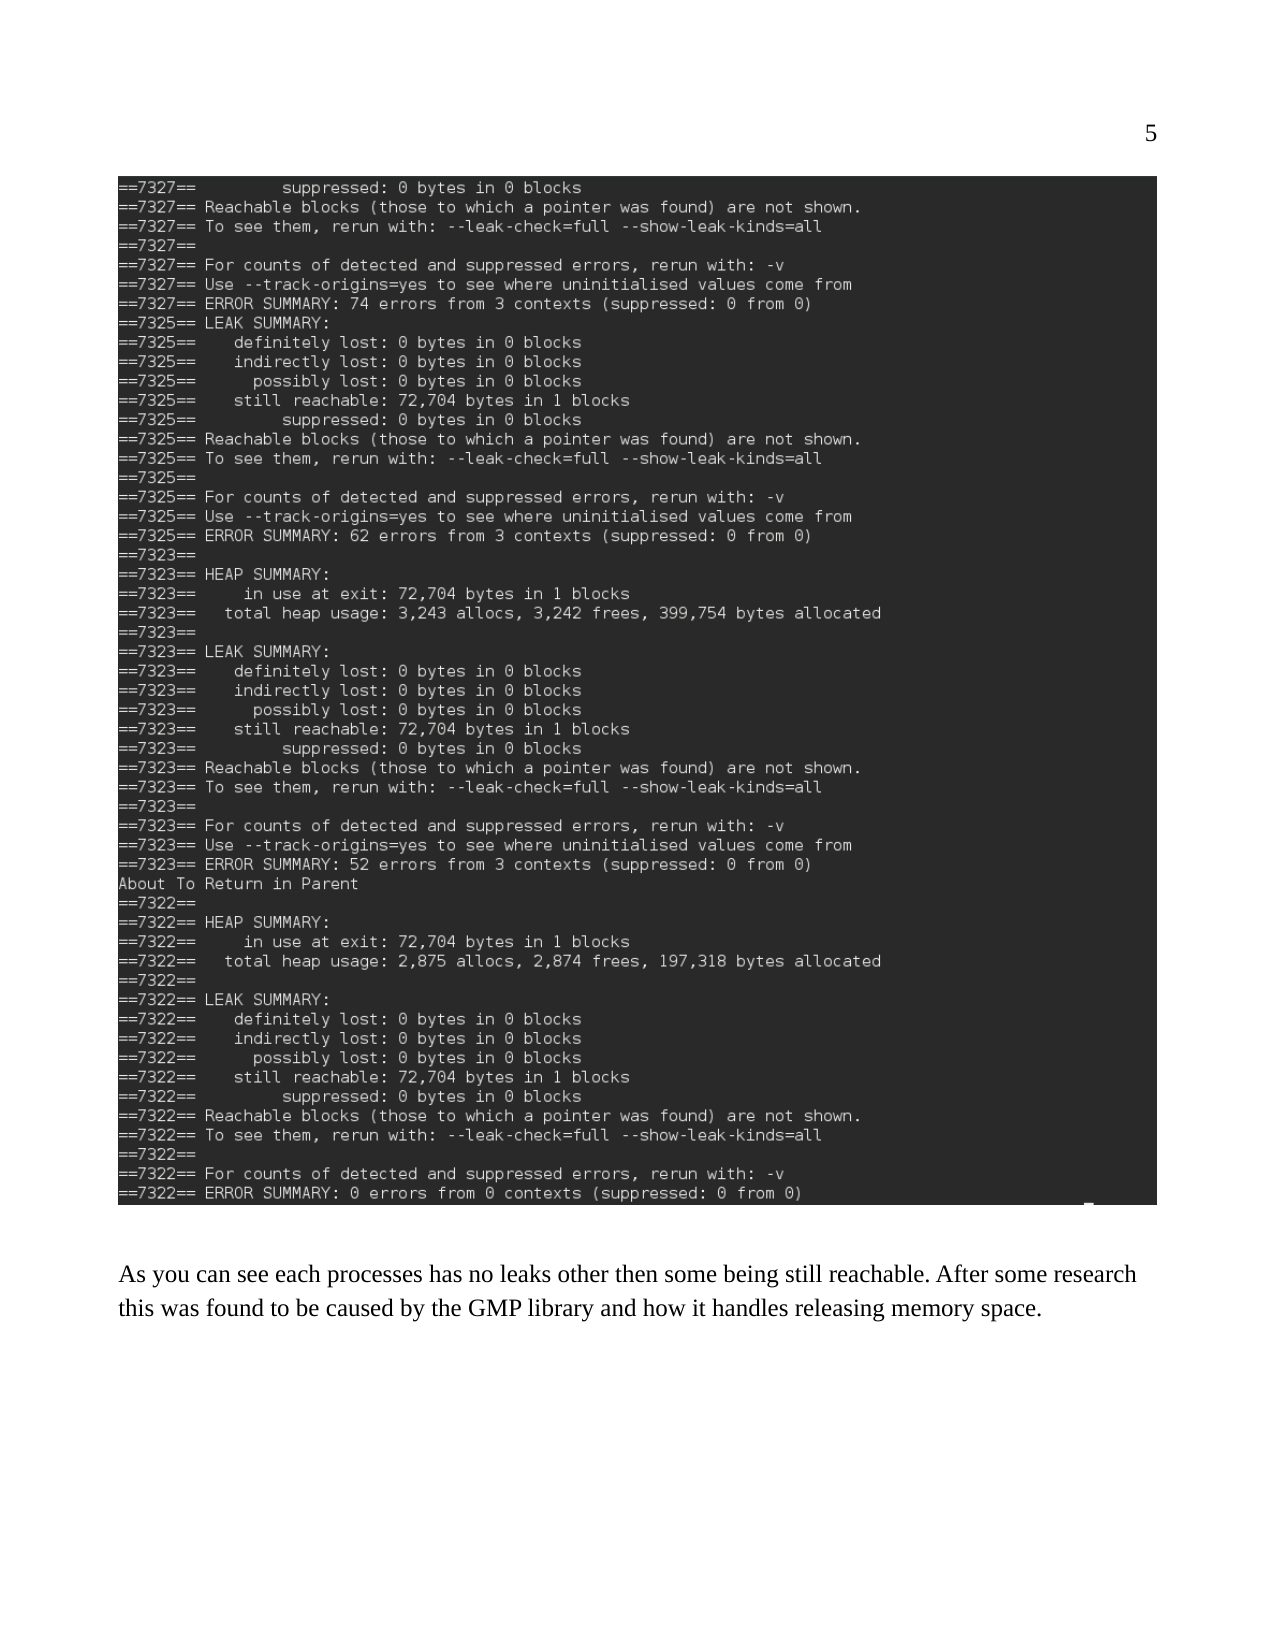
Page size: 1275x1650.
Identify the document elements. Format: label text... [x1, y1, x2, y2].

picture [118, 176, 1157, 1205]
text As you can see each processes has no leaks other then some being still reachable. After some research this was found to be caused by the GMP library and how it handles releasing memory space. [118, 1259, 1157, 1322]
